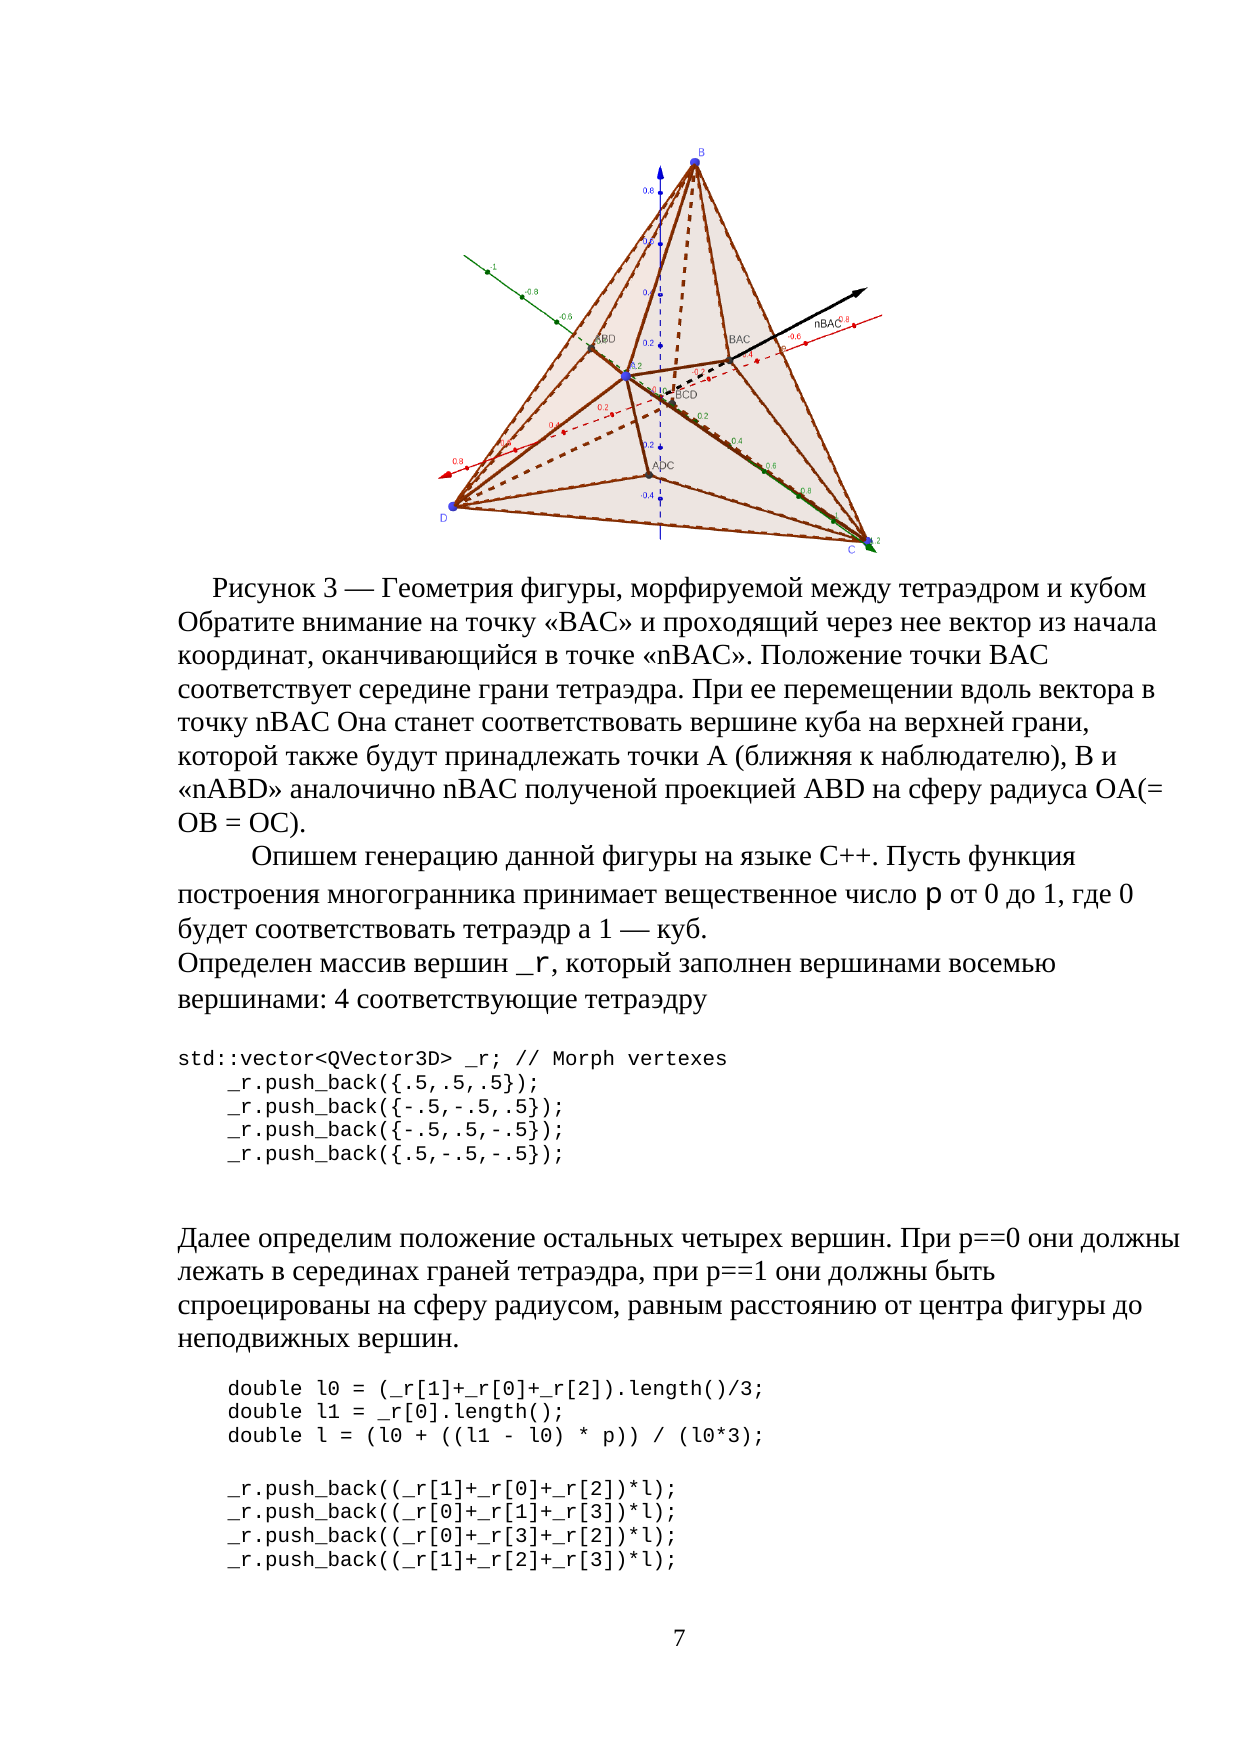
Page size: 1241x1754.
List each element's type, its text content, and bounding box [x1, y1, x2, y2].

text _r.push_back((_r[1]+_r[0]+_r[2])*l); [177, 1478, 1181, 1502]
text Далее определим положение остальных четырех вершин. При p==0 они должны лежать в серединах граней тетраэдра, при p==1 они должны быть спроецированы на сферу радиусом, равным расстоянию от центра фигуры до неподвижных вершин. [177, 1220, 1181, 1354]
text Определен массив вершин _r, который заполнен вершинами восемью вершинами: 4 соответствующие тетраэдру [177, 945, 1181, 1015]
text Рисунок 3 — Геометрия фигуры, морфируемой между тетраэдром и кубом [177, 118, 1181, 604]
text _r.push_back({-.5,.5,-.5}); [177, 1119, 1181, 1143]
text std::vector<QVector3D> _r; // Morph vertexes [177, 1048, 1181, 1072]
text double l1 = _r[0].length(); [177, 1401, 1181, 1425]
text _r.push_back((_r[0]+_r[3]+_r[2])*l); [177, 1525, 1181, 1549]
text double l0 = (_r[1]+_r[0]+_r[2]).length()/3; [177, 1377, 1181, 1401]
text _r.push_back((_r[0]+_r[1]+_r[3])*l); [177, 1502, 1181, 1525]
text Обратите внимание на точку «BAC» и проходящий через нее вектор из начала координат, оканчивающийся в точке «nBAC». Положение точки BAC соответствует середине грани тетраэдра. При ее перемещении вдоль вектора в точку nBAC Она станет соответствовать вершине куба на верхней грани, которой также будут принадлежать точки A (ближняя к наблюдателю), B и «nABD» аналочично nBAC полученой проекцией ABD на сферу радиуса OA(= OB = OC). [177, 604, 1181, 838]
picture [422, 134, 838, 571]
text double l = (l0 + ((l1 - l0) * p)) / (l0*3); [177, 1425, 1181, 1448]
text _r.push_back({-.5,-.5,.5}); [177, 1096, 1181, 1119]
text _r.push_back((_r[1]+_r[2]+_r[3])*l); [177, 1549, 1181, 1572]
text _r.push_back({.5,.5,.5}); [177, 1072, 1181, 1096]
text Опишем генерацию данной фигуры на языке C++. Пусть функция построения многогранника принимает вещественное число p от 0 до 1, где 0 будет соответствовать тетраэдр а 1 — куб. [177, 838, 1181, 945]
text _r.push_back({.5,-.5,-.5}); [177, 1143, 1181, 1167]
